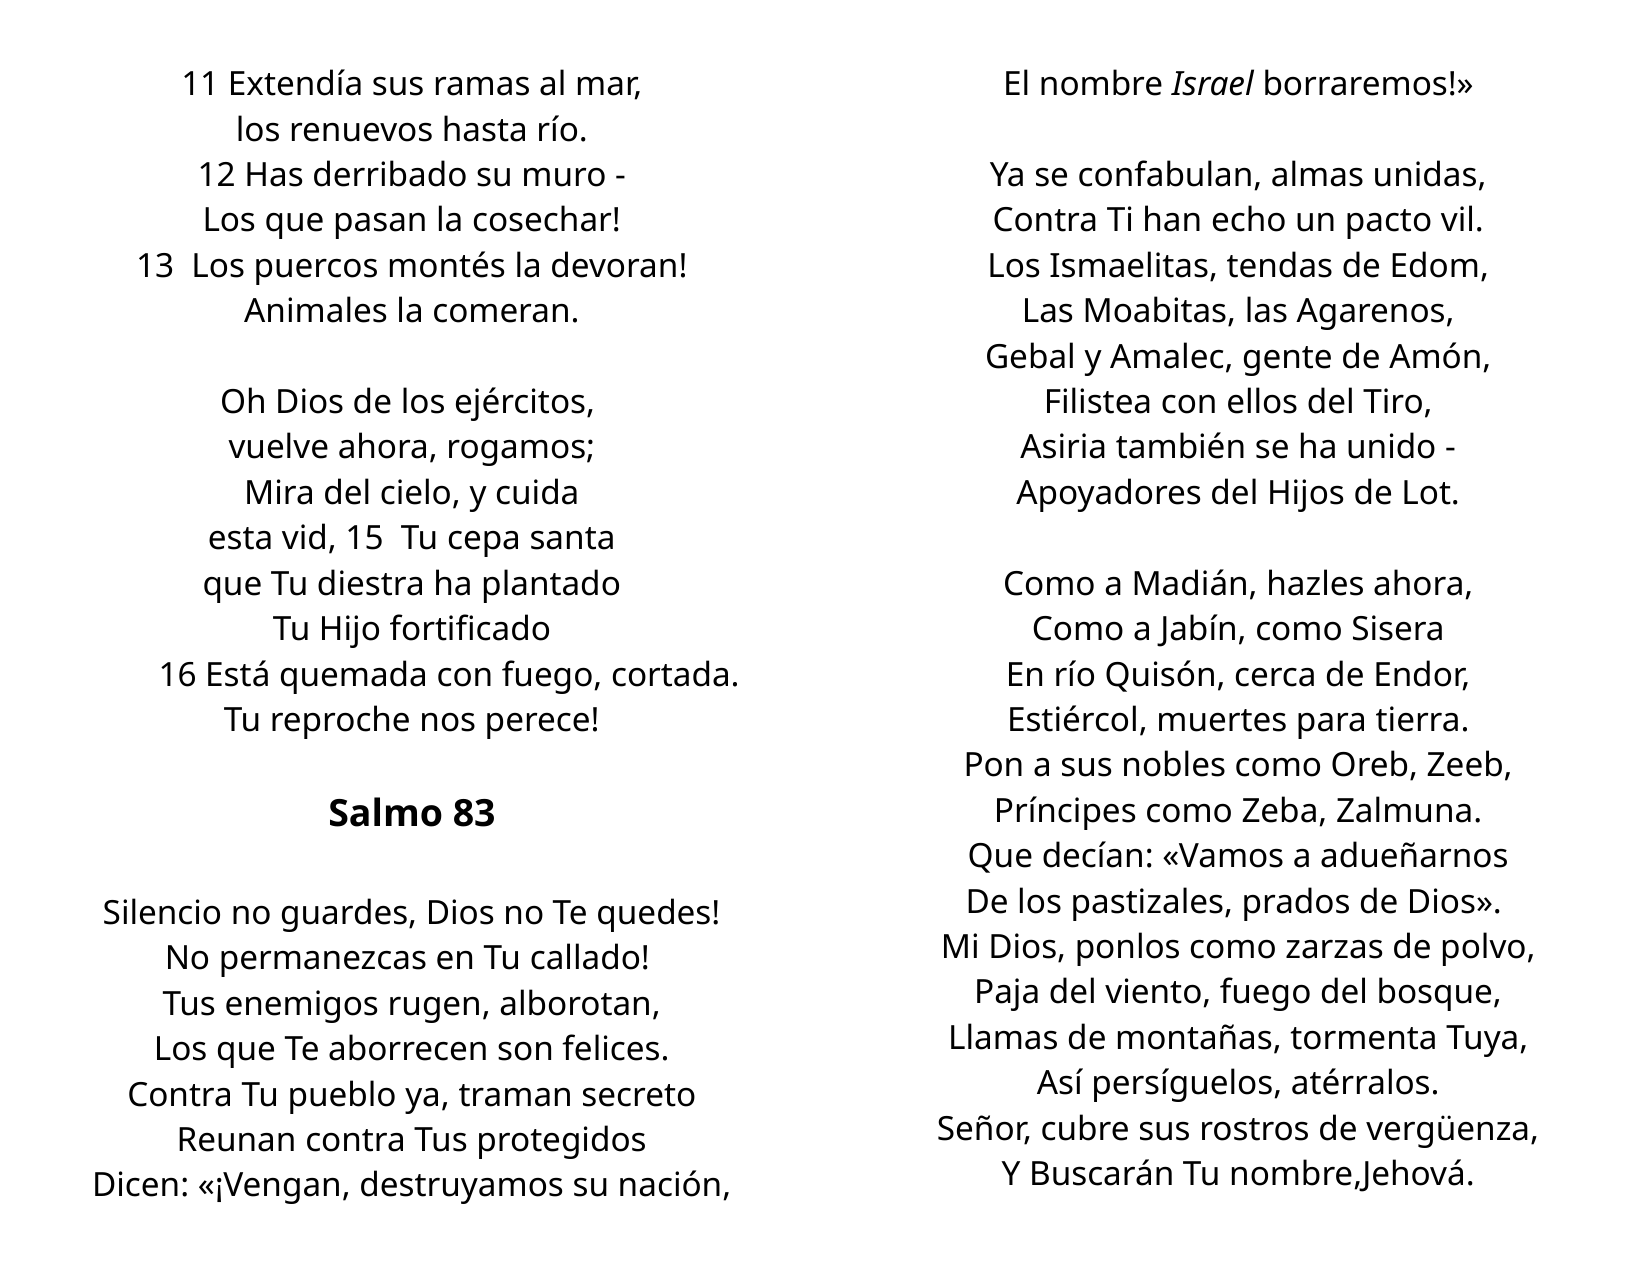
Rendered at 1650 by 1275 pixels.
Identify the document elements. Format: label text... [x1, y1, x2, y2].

text 11 Extendía sus ramas al mar, [60, 60, 763, 105]
text Salmo 83 [60, 787, 763, 838]
text esta vid, 15 Tu cepa santa [60, 514, 763, 559]
text que Tu diestra ha plantado [60, 559, 763, 605]
text Dicen: «¡Vengan, destruyamos su nación, [60, 1161, 763, 1207]
text Reunan contra Tus protegidos [60, 1116, 763, 1161]
text Tus enemigos rugen, alborotan, [60, 979, 763, 1025]
text Filistea con ellos del Tiro, [886, 378, 1590, 423]
text Así persíguelos, atérralos. [886, 1059, 1590, 1104]
text Silencio no guardes, Dios no Te quedes! [60, 889, 763, 934]
text Como a Jabín, como Sisera [886, 605, 1590, 650]
text Pon a sus nobles como Oreb, Zeeb, [886, 741, 1590, 787]
text Las Moabitas, las Agarenos, [886, 287, 1590, 332]
text Los Ismaelitas, tendas de Edom, [886, 242, 1590, 287]
text Llamas de montañas, tormenta Tuya, [886, 1014, 1590, 1059]
text Paja del viento, fuego del bosque, [886, 968, 1590, 1014]
text 16 Está quemada con fuego, cortada. [60, 650, 763, 696]
text Estiércol, muertes para tierra. [886, 696, 1590, 741]
text Tu Hijo fortificado [60, 605, 763, 650]
text Contra Tu pueblo ya, traman secreto [60, 1070, 763, 1116]
text Gebal y Amalec, gente de Amón, [886, 332, 1590, 378]
text Príncipes como Zeba, Zalmuna. [886, 787, 1590, 832]
text Que decían: «Vamos a adueñarnos [886, 832, 1590, 877]
text Como a Madián, hazles ahora, [886, 559, 1590, 605]
text Mira del cielo, y cuida [60, 469, 763, 514]
text Señor, cubre sus rostros de vergüenza, [886, 1104, 1590, 1150]
text Los que pasan la cosechar! [60, 196, 763, 242]
text Animales la comeran. [60, 287, 763, 332]
text Los que Te aborrecen son felices. [60, 1025, 763, 1070]
text los renuevos hasta río. [60, 105, 763, 151]
text Contra Ti han echo un pacto vil. [886, 196, 1590, 242]
text Asiria también se ha unido - [886, 423, 1590, 469]
text De los pastizales, prados de Dios». [886, 877, 1590, 923]
text Oh Dios de los ejércitos, [60, 378, 763, 423]
text 13 Los puercos montés la devoran! [60, 242, 763, 287]
text Mi Dios, ponlos como zarzas de polvo, [886, 923, 1590, 968]
text No permanezcas en Tu callado! [60, 934, 763, 979]
text El nombre Israel borraremos!» [886, 60, 1590, 105]
text Apoyadores del Hijos de Lot. [886, 469, 1590, 514]
text Tu reproche nos perece! [60, 696, 763, 741]
text 12 Has derribado su muro - [60, 151, 763, 196]
text En río Quisón, cerca de Endor, [886, 650, 1590, 696]
text vuelve ahora, rogamos; [60, 423, 763, 469]
text Y Buscarán Tu nombre,Jehová. [886, 1150, 1590, 1195]
text Ya se confabulan, almas unidas, [886, 151, 1590, 196]
